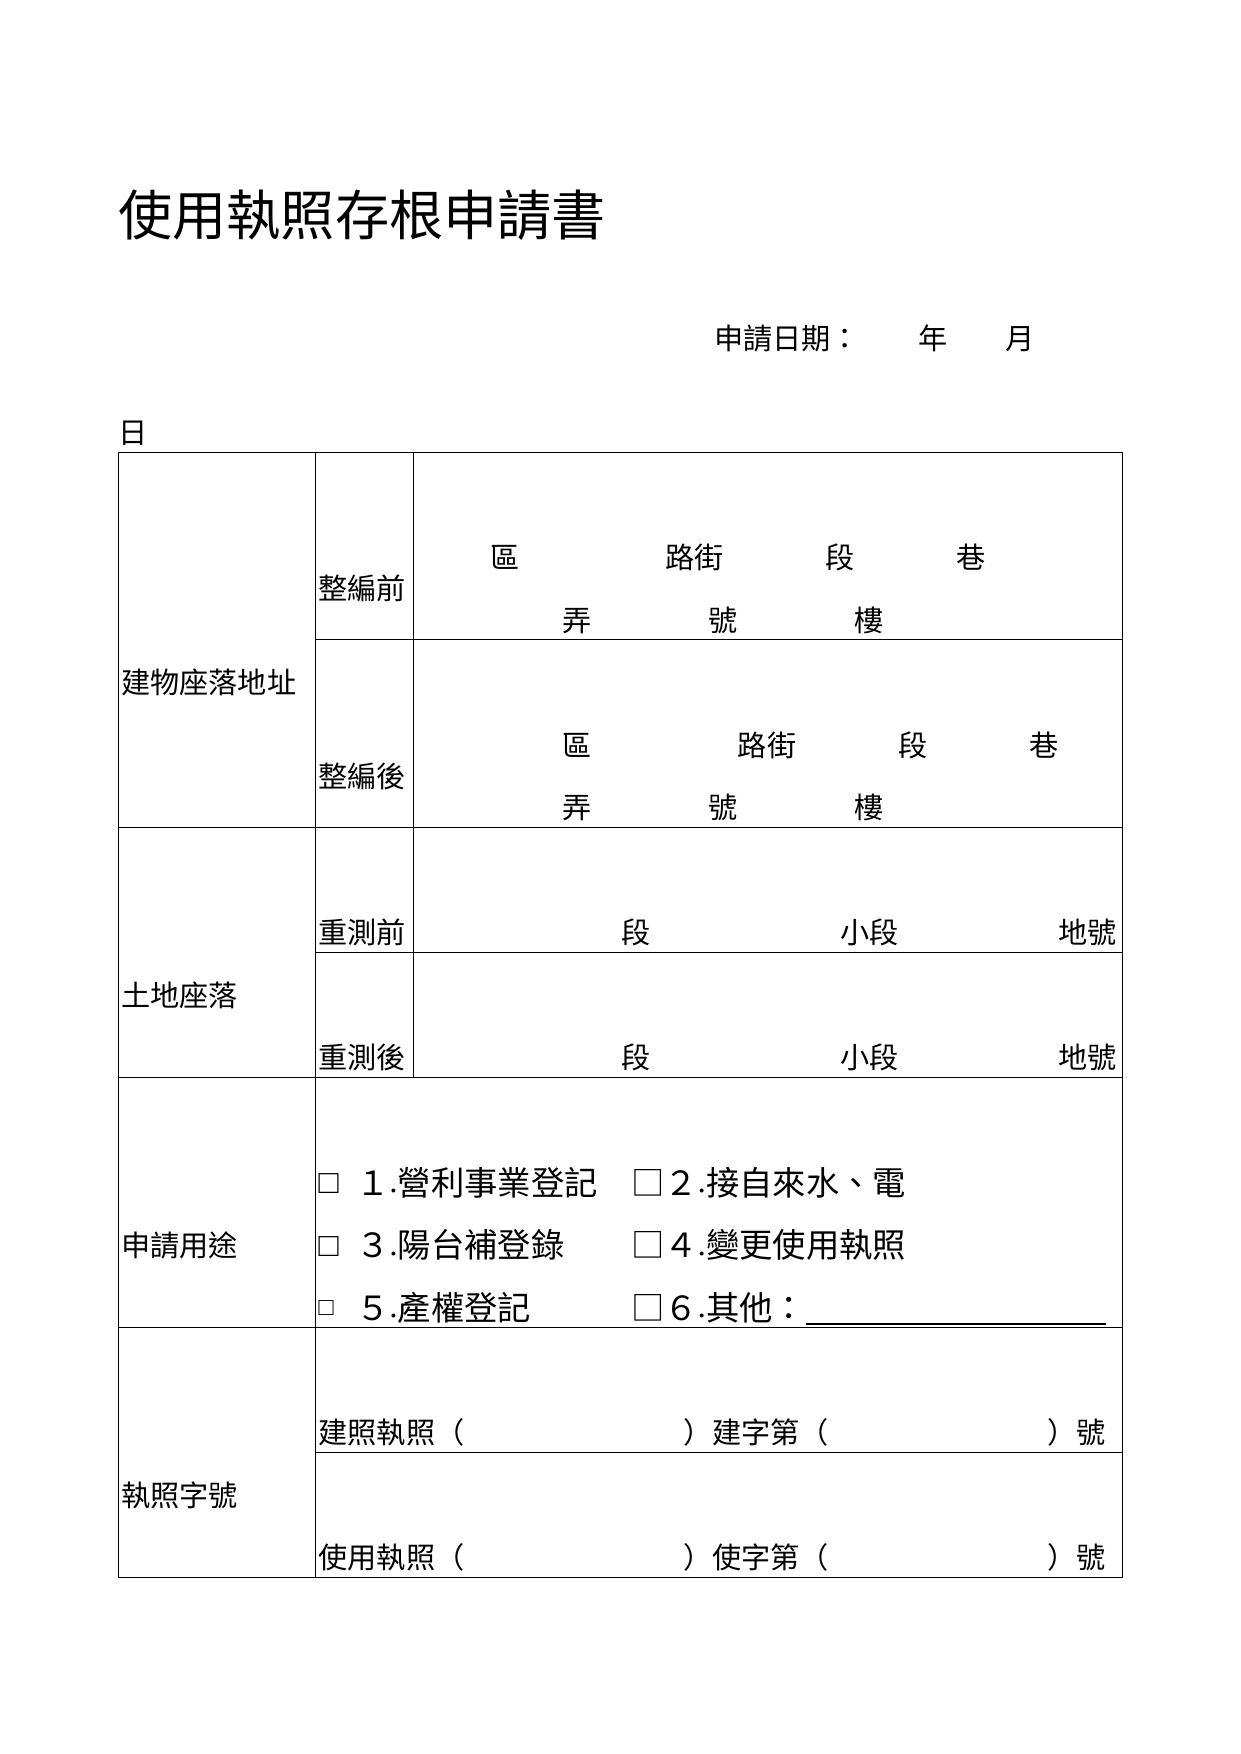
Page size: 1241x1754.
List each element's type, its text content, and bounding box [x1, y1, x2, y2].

table_cell 申請用途 [119, 1078, 315, 1327]
table_cell 整編後 [316, 640, 413, 827]
table_cell 使用執照（ ）使字第（ ）號 [316, 1453, 1122, 1577]
table_cell 段 小段 地號 [414, 828, 1122, 952]
table_cell 區 路街 段 巷 弄 號 樓 [414, 640, 1122, 827]
table_cell 建照執照（ ）建字第（ ）號 [316, 1328, 1122, 1452]
table_cell １.營利事業登記 □２.接自來水、電 ３.陽台補登錄 □４.變更使用執照 ５.產權登記 □６.其他： [316, 1078, 1122, 1327]
text 申請日期： 年 月 日 [118, 264, 1122, 452]
table_cell 重測後 [316, 953, 413, 1077]
table_cell 執照字號 [119, 1328, 315, 1577]
table_cell 重測前 [316, 828, 413, 952]
table_cell 土地座落 [119, 828, 315, 1077]
text 使用執照存根申請書 [118, 139, 1122, 264]
table_cell 段 小段 地號 [414, 953, 1122, 1077]
table_header 區 路街 段 巷 弄 號 樓 [414, 453, 1122, 639]
table_header 建物座落地址 [119, 453, 315, 827]
table_header 整編前 [316, 453, 413, 639]
